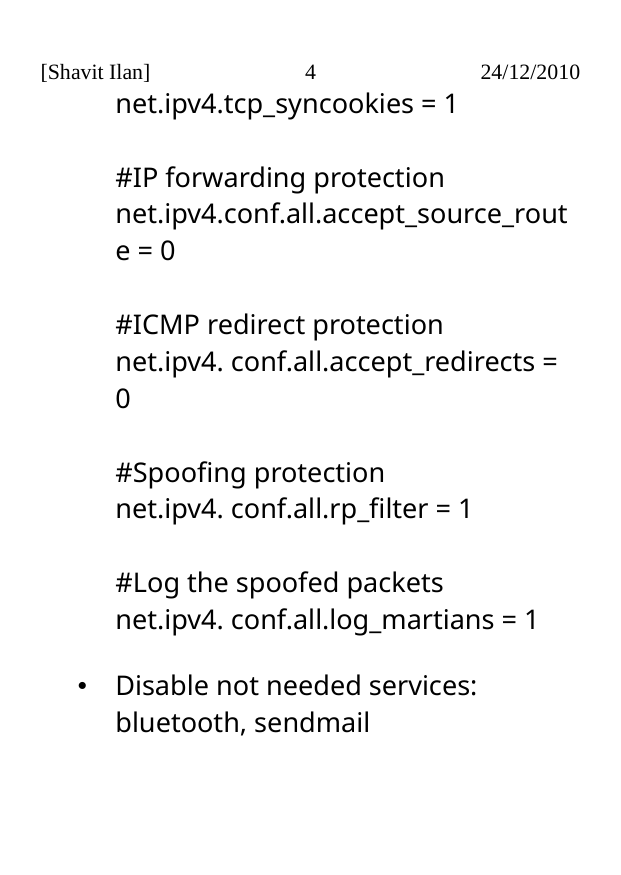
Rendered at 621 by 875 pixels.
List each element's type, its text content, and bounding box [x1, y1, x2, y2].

list Disable not needed services: bluetooth, sendmail [78, 667, 580, 777]
list net.ipv4.tcp_syncookies = 1 #IP forwarding protection net.ipv4.conf.all.accept_source_route = 0 #ICMP redirect protection net.ipv4. conf.all.accept_redirects = 0 #Spoofing protection net.ipv4. conf.all.rp_filter = 1 #Log the spoofed packets net.ipv4. conf.all.log_martians = 1 [78, 84, 580, 637]
